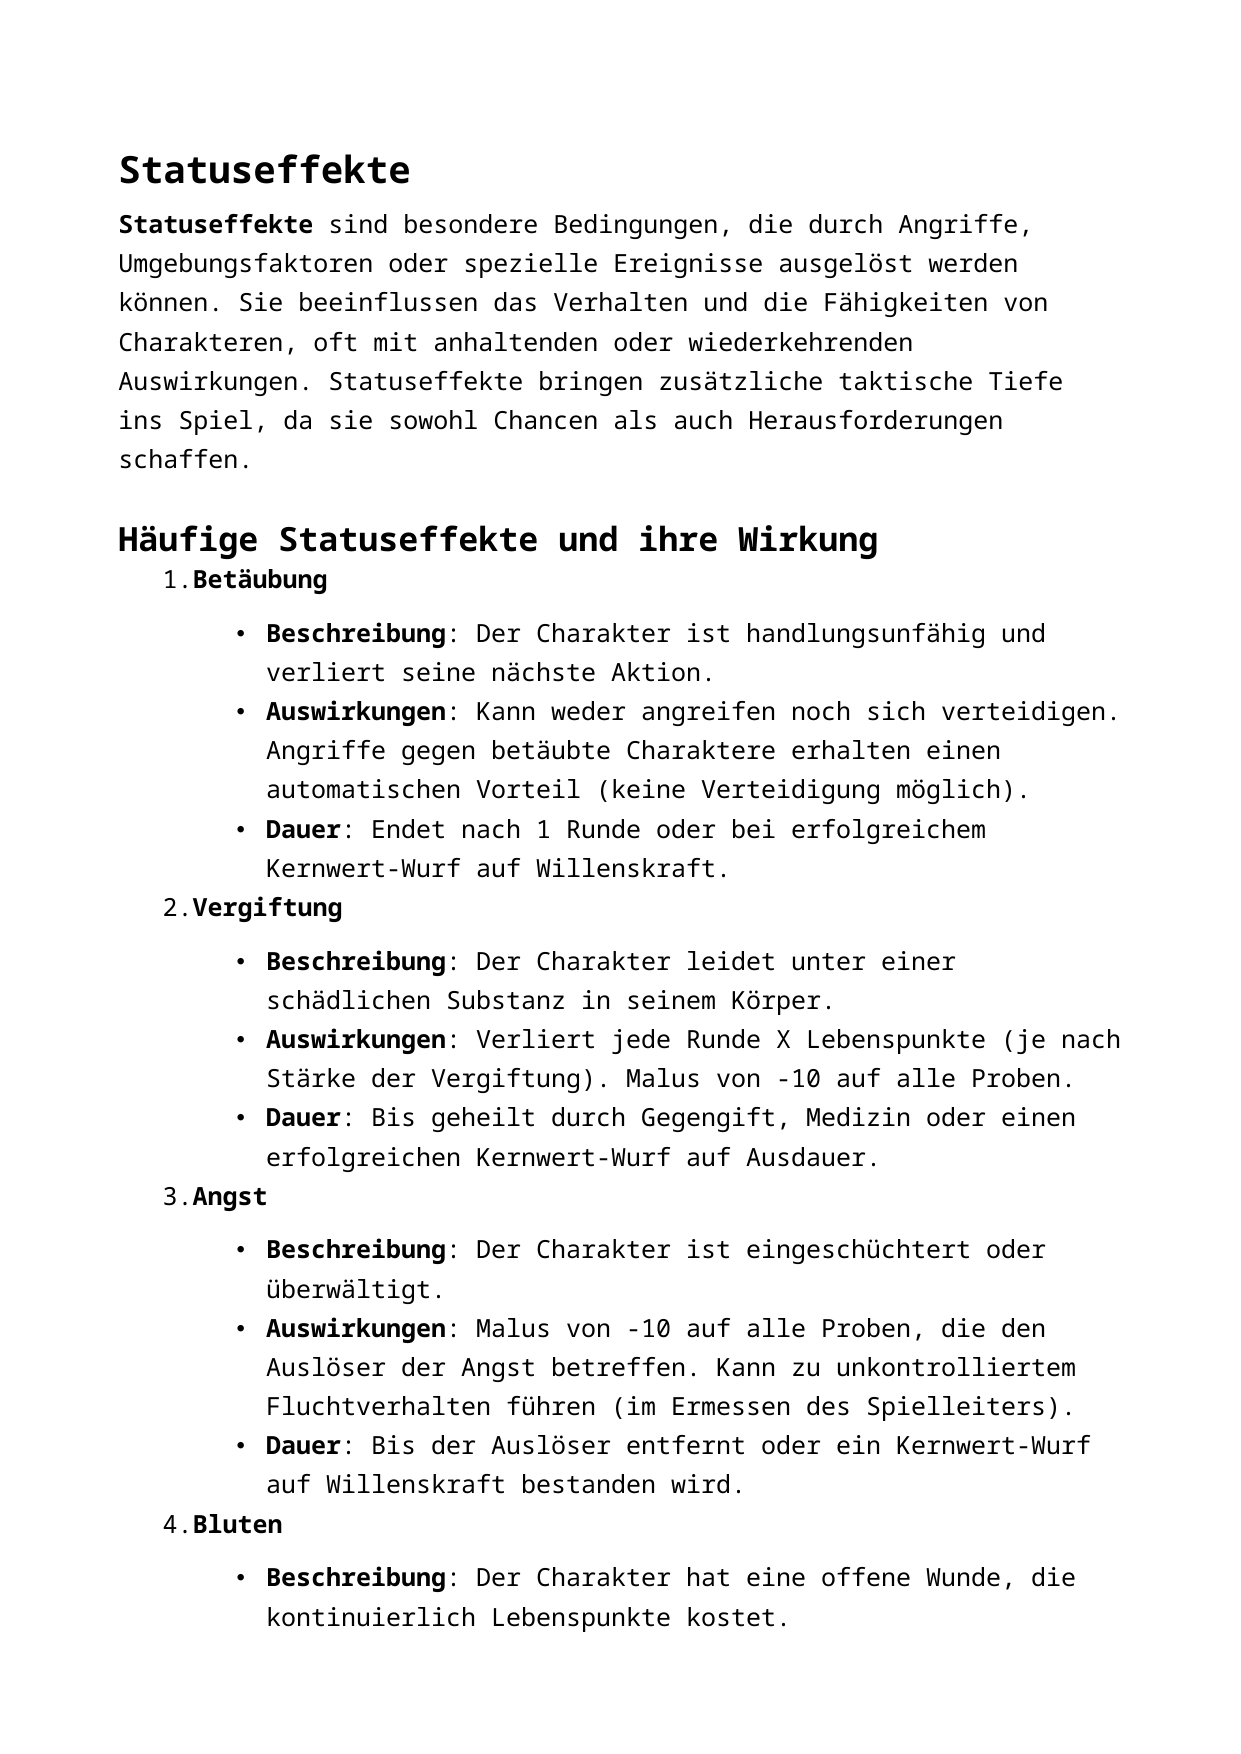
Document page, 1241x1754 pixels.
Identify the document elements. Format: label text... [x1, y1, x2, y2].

list Angst [162, 1178, 1122, 1212]
list Dauer: Bis der Auslöser entfernt oder ein Kernwert-Wurf auf Willenskraft bestanden wird. [236, 1428, 1122, 1501]
list Beschreibung: Der Charakter ist eingeschüchtert oder überwältigt. [236, 1232, 1122, 1305]
list Beschreibung: Der Charakter hat eine offene Wunde, die kontinuierlich Lebenspunkte kostet. [236, 1560, 1122, 1633]
list Beschreibung: Der Charakter ist handlungsunfähig und verliert seine nächste Aktion. [236, 615, 1122, 689]
list Auswirkungen: Kann weder angreifen noch sich verteidigen. Angriffe gegen betäubte Charaktere erhalten einen automatischen Vorteil (keine Verteidigung möglich). [236, 694, 1122, 806]
list Beschreibung: Der Charakter leidet unter einer schädlichen Substanz in seinem Körper. [236, 943, 1122, 1017]
subtitle Statuseffekte [118, 143, 1122, 194]
list Bluten [162, 1506, 1122, 1540]
list Auswirkungen: Malus von -10 auf alle Proben, die den Auslöser der Angst betreffen. Kann zu unkontrolliertem Fluchtverhalten führen (im Ermessen des Spielleiters). [236, 1310, 1122, 1423]
list Vergiftung [162, 889, 1122, 924]
text Statuseffekte sind besondere Bedingungen, die durch Angriffe, Umgebungsfaktoren oder spezielle Ereignisse ausgelöst werden können. Sie beeinflussen das Verhalten und die Fähigkeiten von Charakteren, oft mit anhaltenden oder wiederkehrenden Auswirkungen. Statuseffekte bringen zusätzliche taktische Tiefe ins Spiel, da sie sowohl Chancen als auch Herausforderungen schaffen. [118, 207, 1122, 476]
list Dauer: Endet nach 1 Runde oder bei erfolgreichem Kernwert-Wurf auf Willenskraft. [236, 811, 1122, 884]
subtitle Häufige Statuseffekte und ihre Wirkung [118, 516, 1122, 562]
list Auswirkungen: Verliert jede Runde X Lebenspunkte (je nach Stärke der Vergiftung). Malus von -10 auf alle Proben. [236, 1022, 1122, 1095]
list Dauer: Bis geheilt durch Gegengift, Medizin oder einen erfolgreichen Kernwert-Wurf auf Ausdauer. [236, 1100, 1122, 1173]
list Betäubung [162, 562, 1122, 596]
